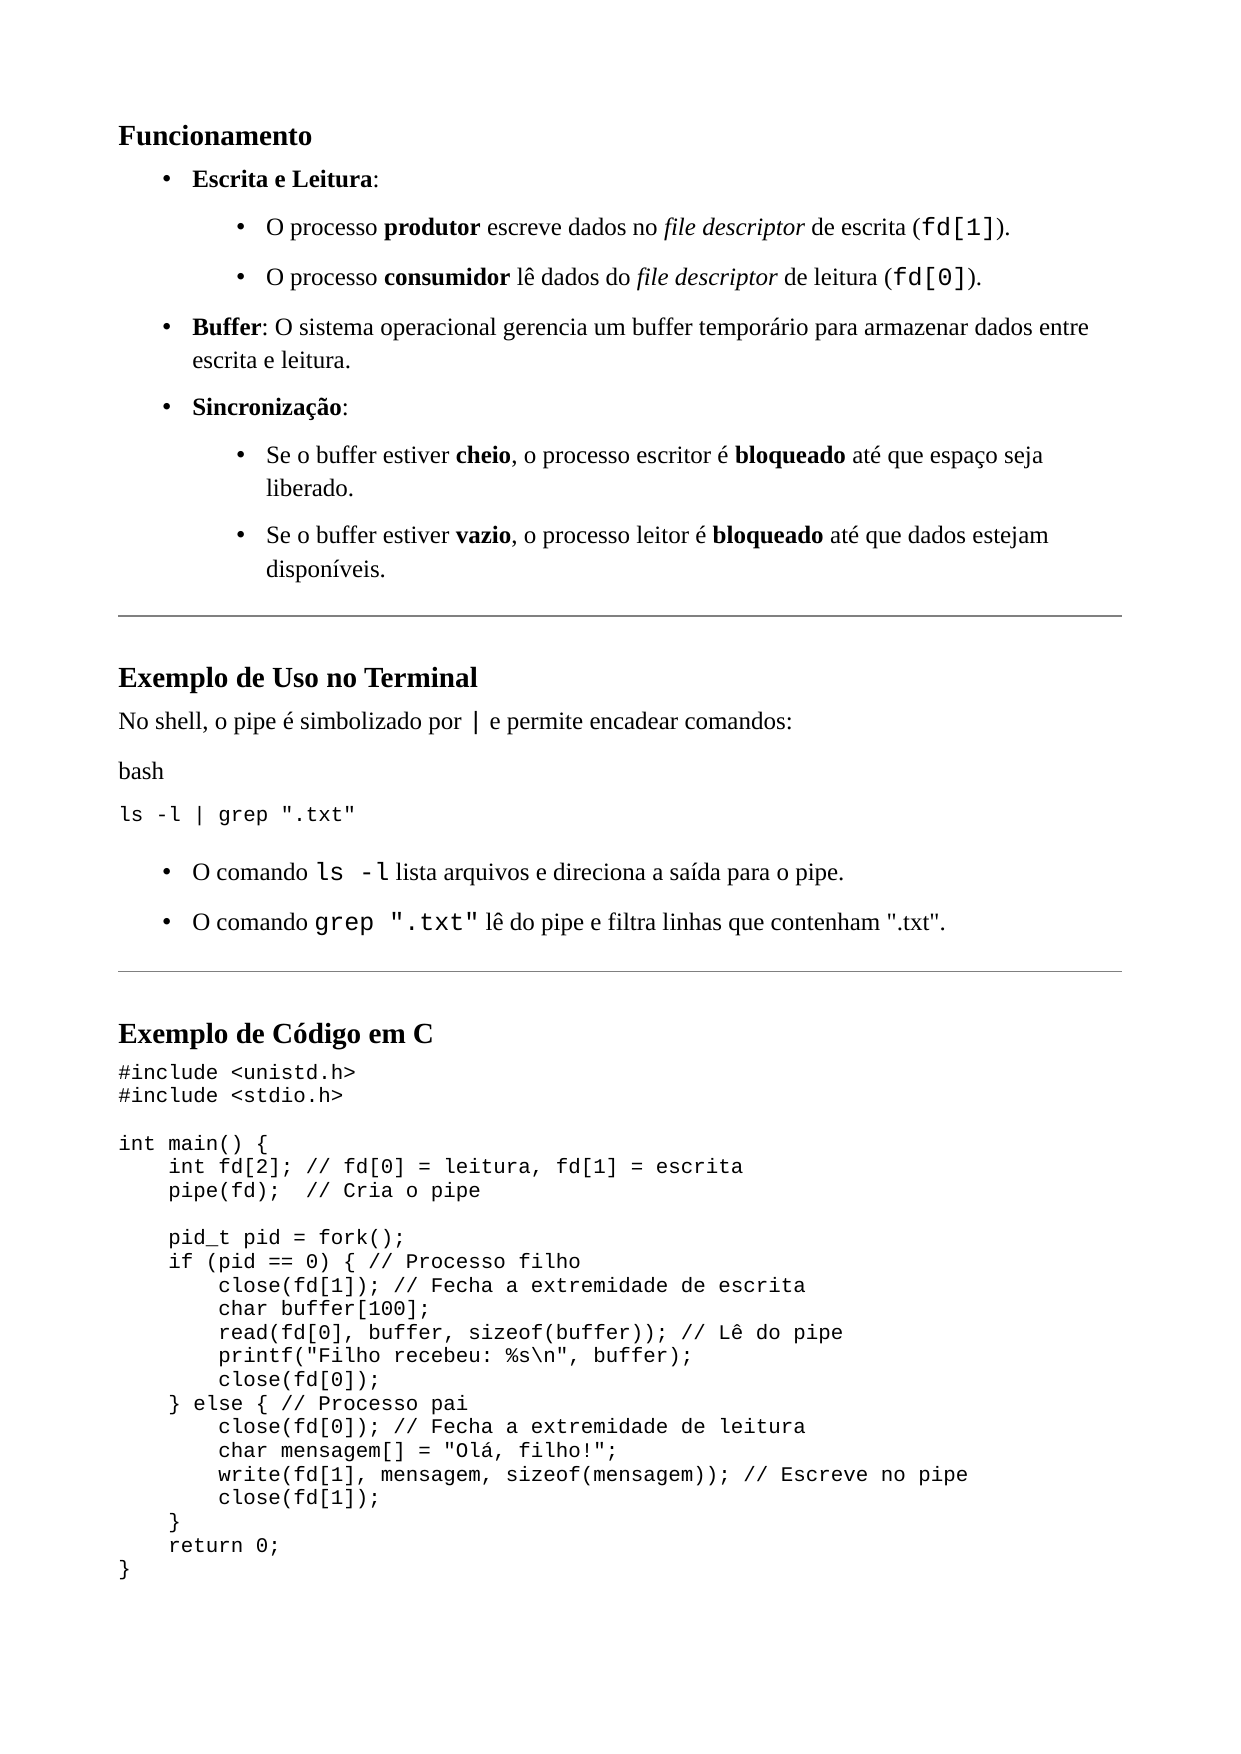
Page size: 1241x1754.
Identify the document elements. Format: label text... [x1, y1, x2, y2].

text #include <stdio.h> [118, 1085, 1122, 1109]
text } [118, 1558, 1122, 1582]
text #include <unistd.h> [118, 1062, 1122, 1085]
list Buffer: O sistema operacional gerencia um buffer temporário para armazenar dados entre escrita e leitura. [162, 312, 1122, 373]
list Escrita e Leitura: [162, 164, 1122, 193]
text char mensagem[] = "Olá, filho!"; [118, 1440, 1122, 1464]
text close(fd[1]); // Fecha a extremidade de escrita [118, 1274, 1122, 1298]
list Sincronização: [162, 392, 1122, 421]
text int fd[2]; // fd[0] = leitura, fd[1] = escrita [118, 1156, 1122, 1180]
text close(fd[1]); [118, 1487, 1122, 1511]
text printf("Filho recebeu: %s\n", buffer); [118, 1346, 1122, 1369]
list O processo produtor escreve dados no file descriptor de escrita (fd[1]). [236, 212, 1122, 243]
list Se o buffer estiver vazio, o processo leitor é bloqueado até que dados estejam disponíveis. [236, 521, 1122, 582]
list O processo consumidor lê dados do file descriptor de leitura (fd[0]). [236, 262, 1122, 293]
text ls -l | grep ".txt" [118, 804, 1122, 827]
text close(fd[0]); [118, 1369, 1122, 1393]
subtitle Funcionamento [118, 118, 1122, 152]
list O comando ls -l lista arquivos e direciona a saída para o pipe. [162, 857, 1122, 888]
text return 0; [118, 1535, 1122, 1558]
text char buffer[100]; [118, 1298, 1122, 1322]
text } [118, 1511, 1122, 1535]
text } else { // Processo pai [118, 1393, 1122, 1416]
text write(fd[1], mensagem, sizeof(mensagem)); // Escreve no pipe [118, 1464, 1122, 1487]
subtitle Exemplo de Uso no Terminal [118, 660, 1122, 694]
subtitle Exemplo de Código em C [118, 1016, 1122, 1049]
text close(fd[0]); // Fecha a extremidade de leitura [118, 1416, 1122, 1440]
text pid_t pid = fork(); [118, 1227, 1122, 1251]
text pipe(fd); // Cria o pipe [118, 1180, 1122, 1204]
text read(fd[0], buffer, sizeof(buffer)); // Lê do pipe [118, 1322, 1122, 1346]
text No shell, o pipe é simbolizado por | e permite encadear comandos: [118, 706, 1122, 737]
list O comando grep ".txt" lê do pipe e filtra linhas que contenham ".txt". [162, 907, 1122, 938]
list Se o buffer estiver cheio, o processo escritor é bloqueado até que espaço seja liberado. [236, 440, 1122, 502]
text if (pid == 0) { // Processo filho [118, 1251, 1122, 1274]
text bash [118, 756, 1122, 785]
text int main() { [118, 1133, 1122, 1156]
